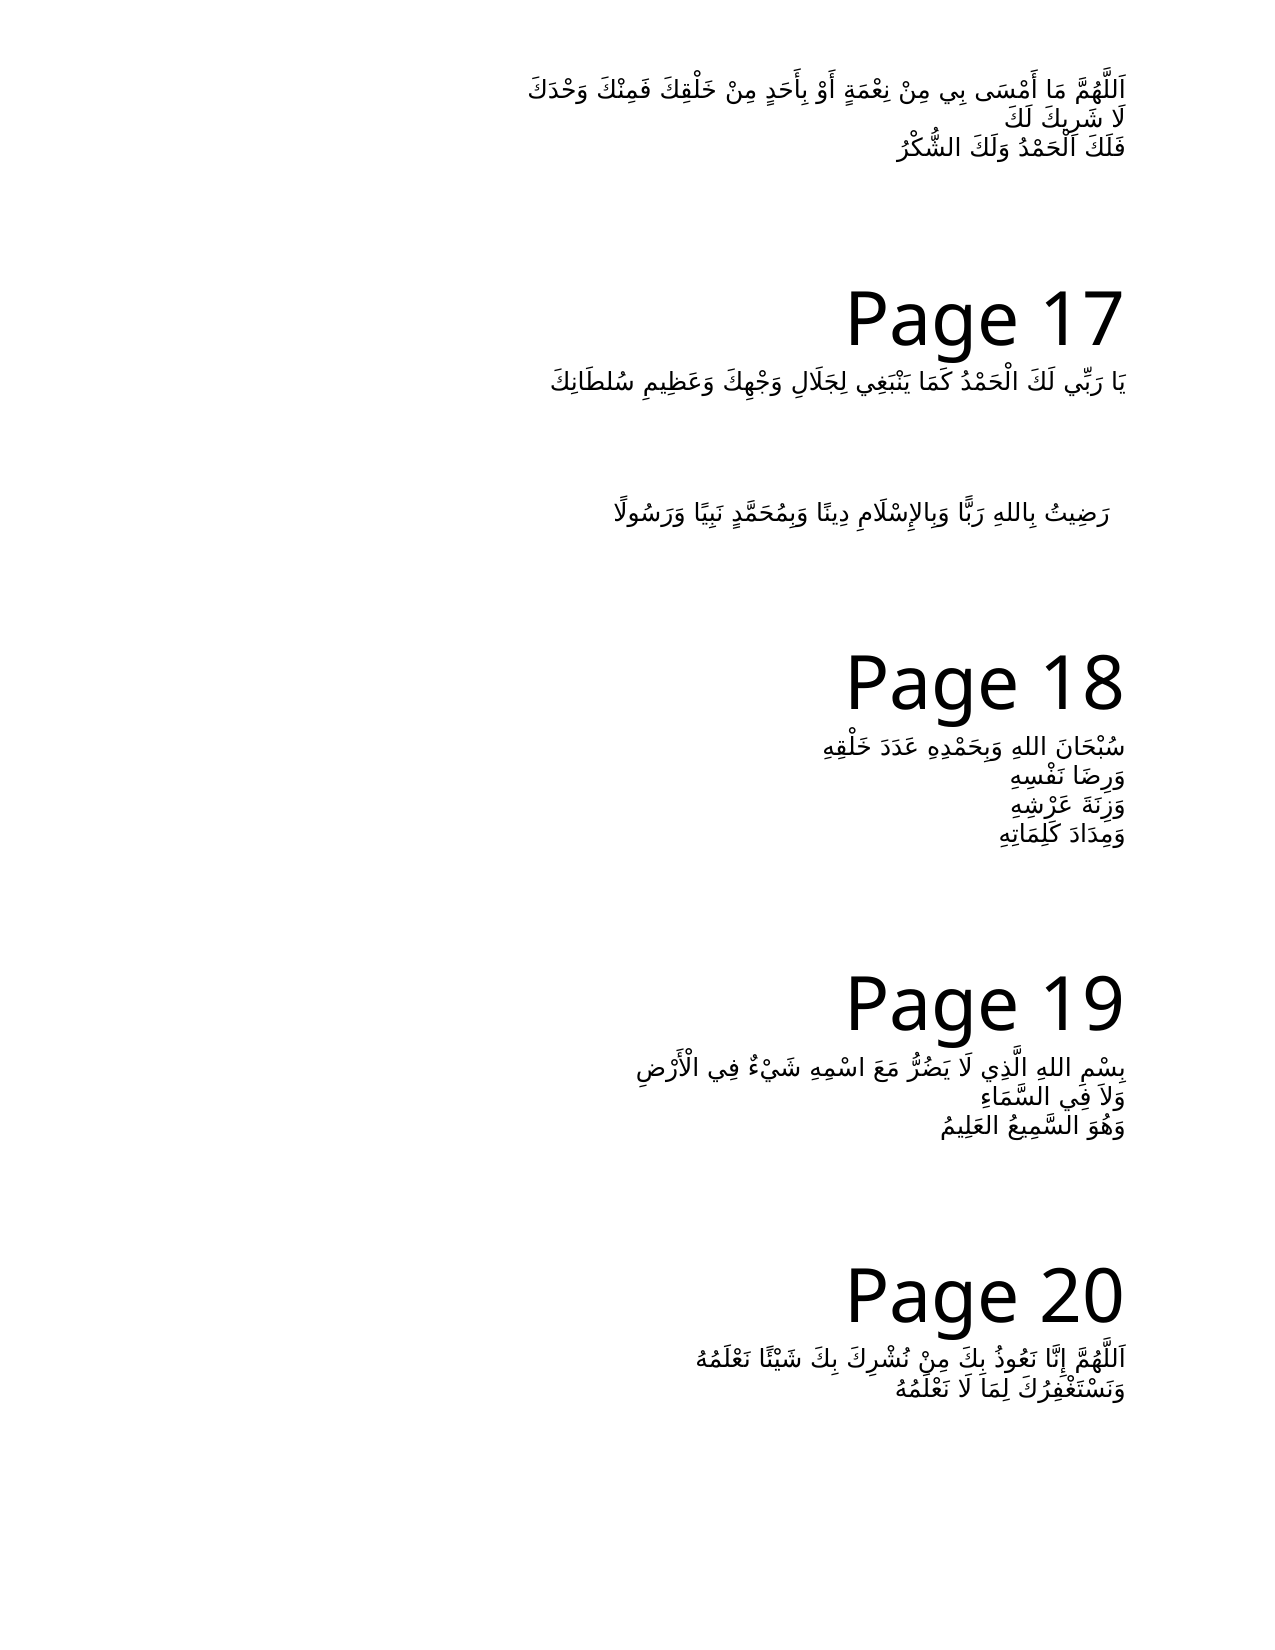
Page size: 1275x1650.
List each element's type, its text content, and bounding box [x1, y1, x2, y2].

text بِسْمِ اللهِ الَّذِي لَا يَضُرُّ مَعَ اسْمِهِ شَيْءٌ فِي الْأَرْضِ [150, 1053, 1125, 1082]
text يَا رَبِّي لَكَ الْحَمْدُ كَمَا يَنْبَغِي لِجَلَالِ وَجْهِكَ وَعَظِيمِ سُلطَانِكَ [150, 367, 1125, 396]
text Page 19 [150, 951, 1125, 1053]
text وَرِضَا نَفْسِهِ [150, 761, 1125, 790]
text Page 20 [150, 1242, 1125, 1345]
text وَنَسْتَغْفِرُكَ لِمَا لَا نَعْلَمُهُ [150, 1374, 1125, 1403]
text لَا شَرِيكَ لَكَ [150, 104, 1125, 133]
text وَزِنَةَ عَرْشِهِ [150, 790, 1125, 819]
text Page 17 [150, 265, 1125, 367]
text وَلاَ فِي السَّمَاءِ [150, 1082, 1125, 1111]
text اَللَّهُمَّ مَا أَمْسَى بِي مِنْ نِعْمَةٍ أَوْ بِأَحَدٍ مِنْ خَلْقِكَ فَمِنْكَ وَحْدَكَ [150, 75, 1125, 104]
text رَضِيتُ بِاللهِ رَبًّا وَبِالإِسْلَامِ دِينًا وَبِمُحَمَّدٍ نَبِيًا وَرَسُولًا [150, 498, 1125, 527]
text سُبْحَانَ اللهِ وَبِحَمْدِهِ عَدَدَ خَلْقِهِ [150, 732, 1125, 761]
text فَلَكَ الْحَمْدُ وَلَكَ الشُّكْرُ [150, 133, 1125, 162]
text وَهُوَ السَّمِيعُ العَلِيمُ [150, 1111, 1125, 1140]
text وَمِدَادَ كَلِمَاتِهِ [150, 819, 1125, 848]
text Page 18 [150, 629, 1125, 732]
text اَللَّهُمَّ إِنَّا نَعُوذُ بِكَ مِنْ نُشْرِكَ بِكَ شَيْئًا نَعْلَمُهُ [150, 1345, 1125, 1374]
